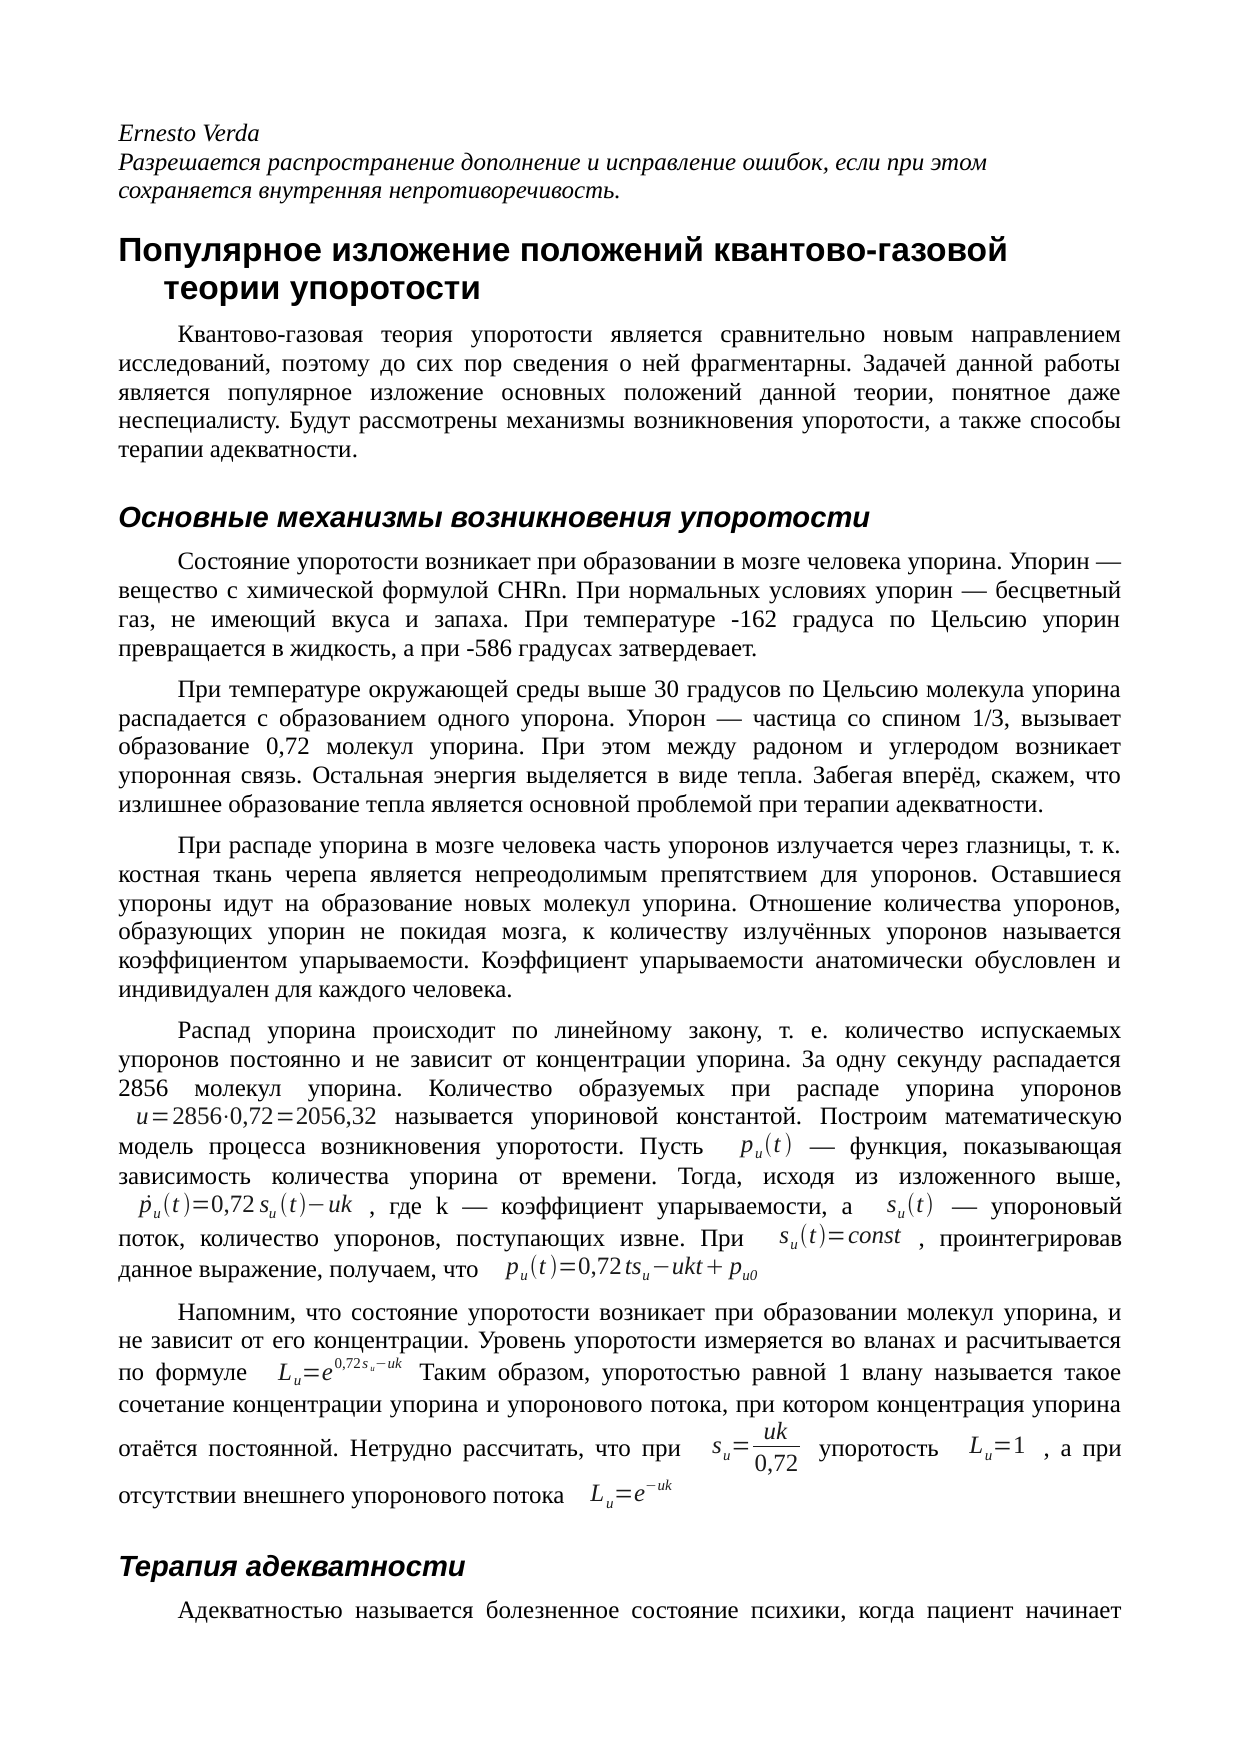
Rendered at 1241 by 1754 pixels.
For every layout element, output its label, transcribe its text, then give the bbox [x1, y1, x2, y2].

subtitle Популярное изложение положений квантово-газовой теории упоротости [118, 229, 1122, 307]
text Распад упорина происходит по линейному закону, т. е. количество испускаемых упоронов постоянно и не зависит от концентрации упорина. За одну секунду распадается 2856 молекул упорина. Количество образуемых при распаде упорина упоронов называется упориновой константой. Построим математическую модель процесса возникновения упоротости. Пусть — функция, показывающая зависимость количества упорина от времени. Тогда, исходя из изложенного выше, , где k — коэффициент упарываемости, а — упороновый поток, количество упоронов, поступающих извне. При , проинтегрировав данное выражение, получаем, что [118, 1015, 1122, 1284]
text Разрешается распространение дополнение и исправление ошибок, если при этом сохраняется внутренняя непротиворечивость. [118, 147, 1122, 204]
text При распаде упорина в мозге человека часть упоронов излучается через глазницы, т. к. костная ткань черепа является непреодолимым препятствием для упоронов. Оставшиеся упороны идут на образование новых молекул упорина. Отношение количества упоронов, образующих упорин не покидая мозга, к количеству излучённых упоронов называется коэффициентом упарываемости. Коэффициент упарываемости анатомически обусловлен и индивидуален для каждого человека. [118, 830, 1122, 1003]
subtitle Основные механизмы возникновения упоротости [118, 500, 1122, 534]
text Квантово-газовая теория упоротости является сравнительно новым направлением исследований, поэтому до сих пор сведения о ней фрагментарны. Задачей данной работы является популярное изложение основных положений данной теории, понятное даже неспециалисту. Будут рассмотрены механизмы возникновения упоротости, а также способы терапии адекватности. [118, 319, 1122, 463]
text Напомним, что состояние упоротости возникает при образовании молекул упорина, и не зависит от его концентрации. Уровень упоротости измеряется во вланах и расчитывается по формуле Таким образом, упоротостью равной 1 влану называется такое сочетание концентрации упорина и упоронового потока, при котором концентрация упорина отаётся постоянной. Нетрудно рассчитать, что при упоротость , а при отсутствии внешнего упоронового потока [118, 1297, 1122, 1512]
subtitle Терапия адекватности [118, 1549, 1122, 1583]
text Ernesto Verda [118, 118, 1122, 147]
text Состояние упоротости возникает при образовании в мозге человека упорина. Упорин — вещество с химической формулой CHRn. При нормальных условиях упорин — бесцветный газ, не имеющий вкуса и запаха. При температуре -162 градуса по Цельсию упорин превращается в жидкость, а при -586 градусах затвердевает. [118, 546, 1122, 661]
text При температуре окружающей среды выше 30 градусов по Цельсию молекула упорина распадается с образованием одного упорона. Упорон — частица со спином 1/3, вызывает образование 0,72 молекул упорина. При этом между радоном и углеродом возникает упоронная связь. Остальная энергия выделяется в виде тепла. Забегая вперёд, скажем, что излишнее образование тепла является основной проблемой при терапии адекватности. [118, 674, 1122, 818]
text Адекватностью называется болезненное состояние психики, когда пациент начинает [118, 1595, 1122, 1624]
